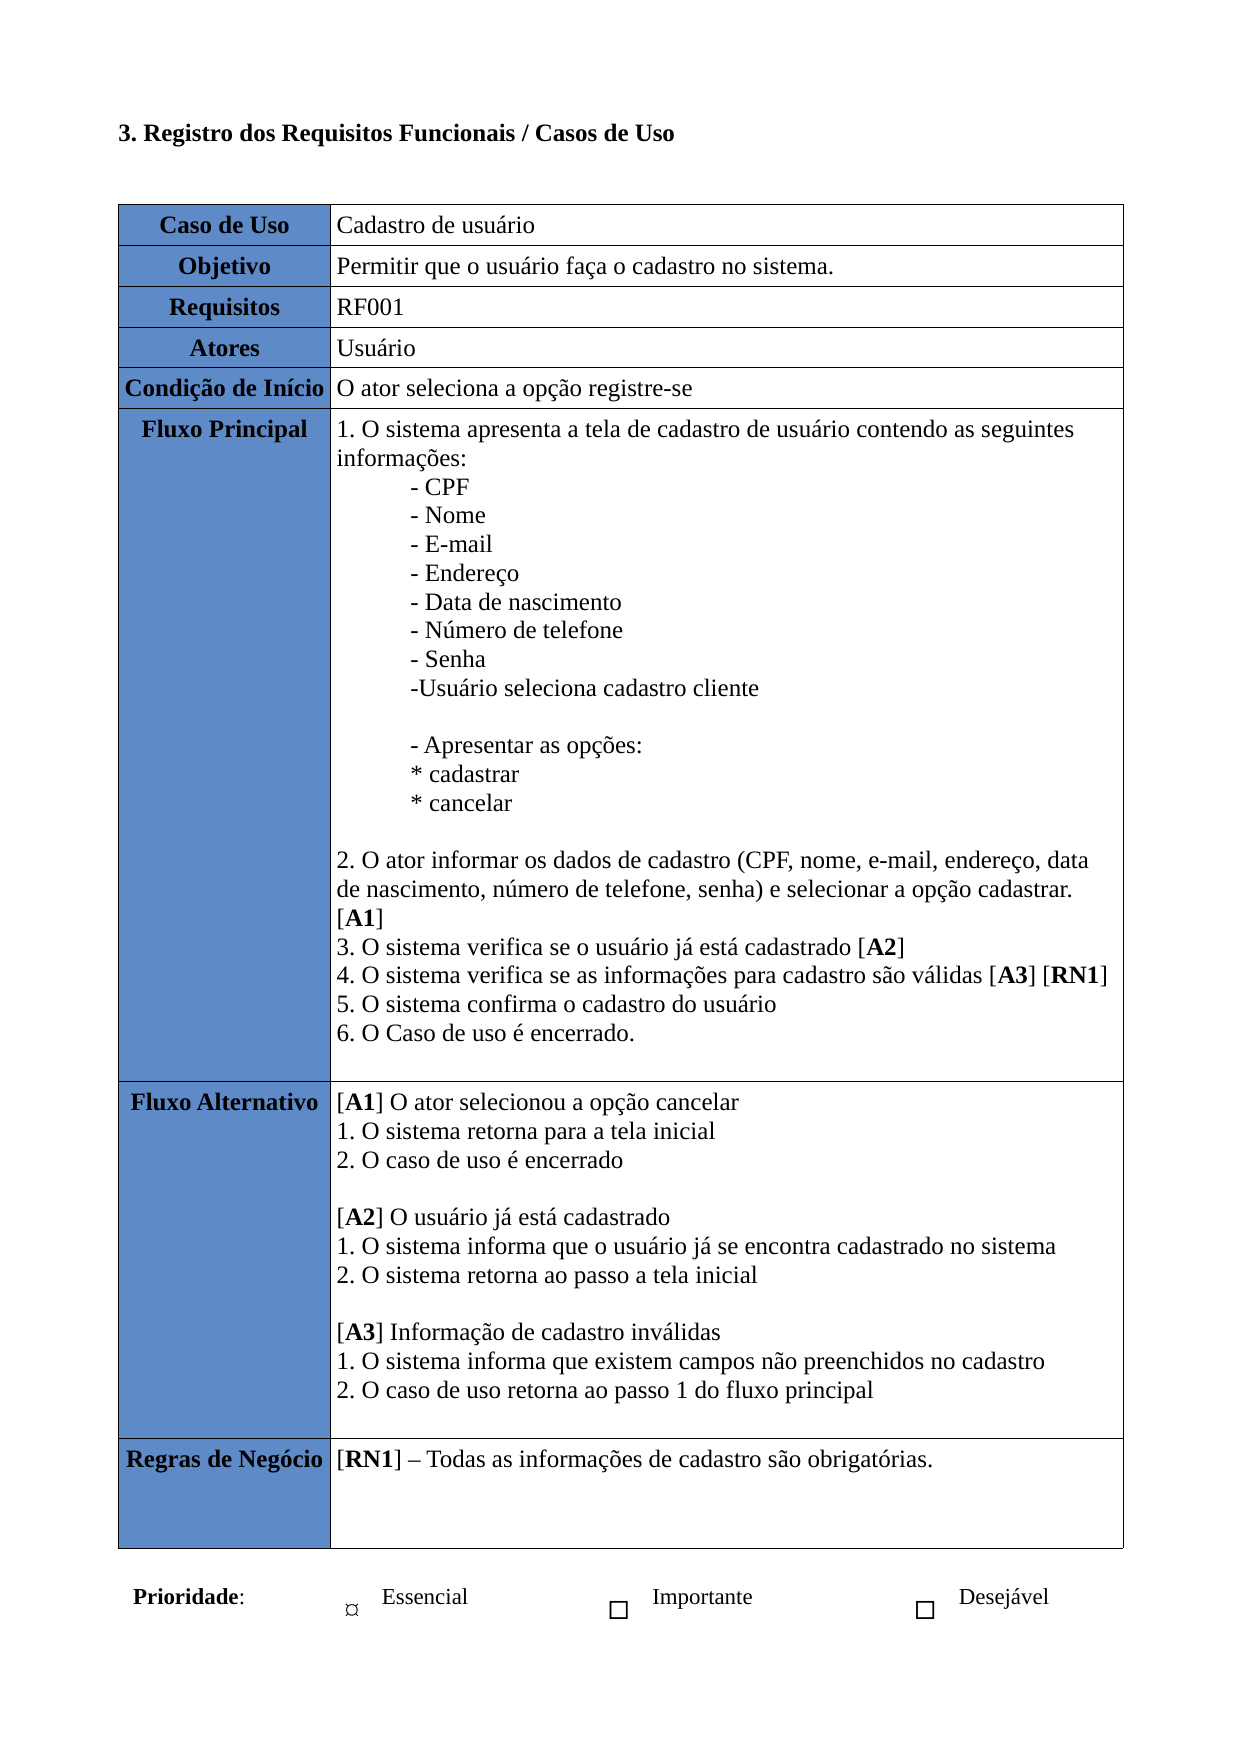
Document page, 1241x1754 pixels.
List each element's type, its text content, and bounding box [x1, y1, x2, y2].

table_cell Regras de Negócio [119, 1439, 330, 1479]
table_cell Requisitos [119, 287, 330, 327]
table_cell Atores [119, 328, 330, 367]
table_cell [A1] O ator selecionou a opção cancelar 1. O sistema retorna para a tela inicial 2. O caso de uso é encerrado [A2] O usuário já está cadastrado 1. O sistema informa que o usuário já se encontra cadastrado no sistema 2. O sistema retorna ao passo a tela inicial [A3] Informação de cadastro inválidas 1. O sistema informa que existem campos não preenchidos no cadastro 2. O caso de uso retorna ao passo 1 do fluxo principal [331, 1082, 1123, 1438]
text 3. Registro dos Requisitos Funcionais / Casos de Uso [118, 118, 1122, 147]
table_header Importante [641, 1577, 893, 1625]
table_cell [331, 1479, 1123, 1548]
table_cell [119, 1479, 330, 1548]
table_cell Objetivo [119, 246, 330, 286]
table_cell O ator seleciona a opção registre-se [331, 368, 1123, 408]
table_cell RF001 [331, 287, 1123, 327]
table_cell [RN1] – Todas as informações de cadastro são obrigatórias. [331, 1439, 1123, 1479]
table_header Caso de Uso [119, 205, 330, 245]
table_header  [893, 1577, 947, 1625]
table_header x [316, 1577, 370, 1625]
table_cell Condição de Início [119, 368, 330, 408]
table_header Cadastro de usuário [331, 205, 1123, 245]
table_header  [587, 1577, 641, 1625]
table_cell Fluxo Principal [119, 409, 330, 1081]
table_header Desejável [948, 1577, 1123, 1625]
table_cell 1. O sistema apresenta a tela de cadastro de usuário contendo as seguintes informações: - CPF - Nome - E-mail - Endereço - Data de nascimento - Número de telefone - Senha -Usuário seleciona cadastro cliente - Apresentar as opções: * cadastrar * cancelar 2. O ator informar os dados de cadastro (CPF, nome, e-mail, endereço, data de nascimento, número de telefone, senha) e selecionar a opção cadastrar. [A1] 3. O sistema verifica se o usuário já está cadastrado [A2] 4. O sistema verifica se as informações para cadastro são válidas [A3] [RN1] 5. O sistema confirma o cadastro do usuário 6. O Caso de uso é encerrado. [331, 409, 1123, 1081]
table_header Essencial [370, 1577, 587, 1625]
table_cell Permitir que o usuário faça o cadastro no sistema. [331, 246, 1123, 286]
table_header Prioridade: [118, 1577, 316, 1625]
table_cell Fluxo Alternativo [119, 1082, 330, 1438]
table_cell Usuário [331, 328, 1123, 367]
